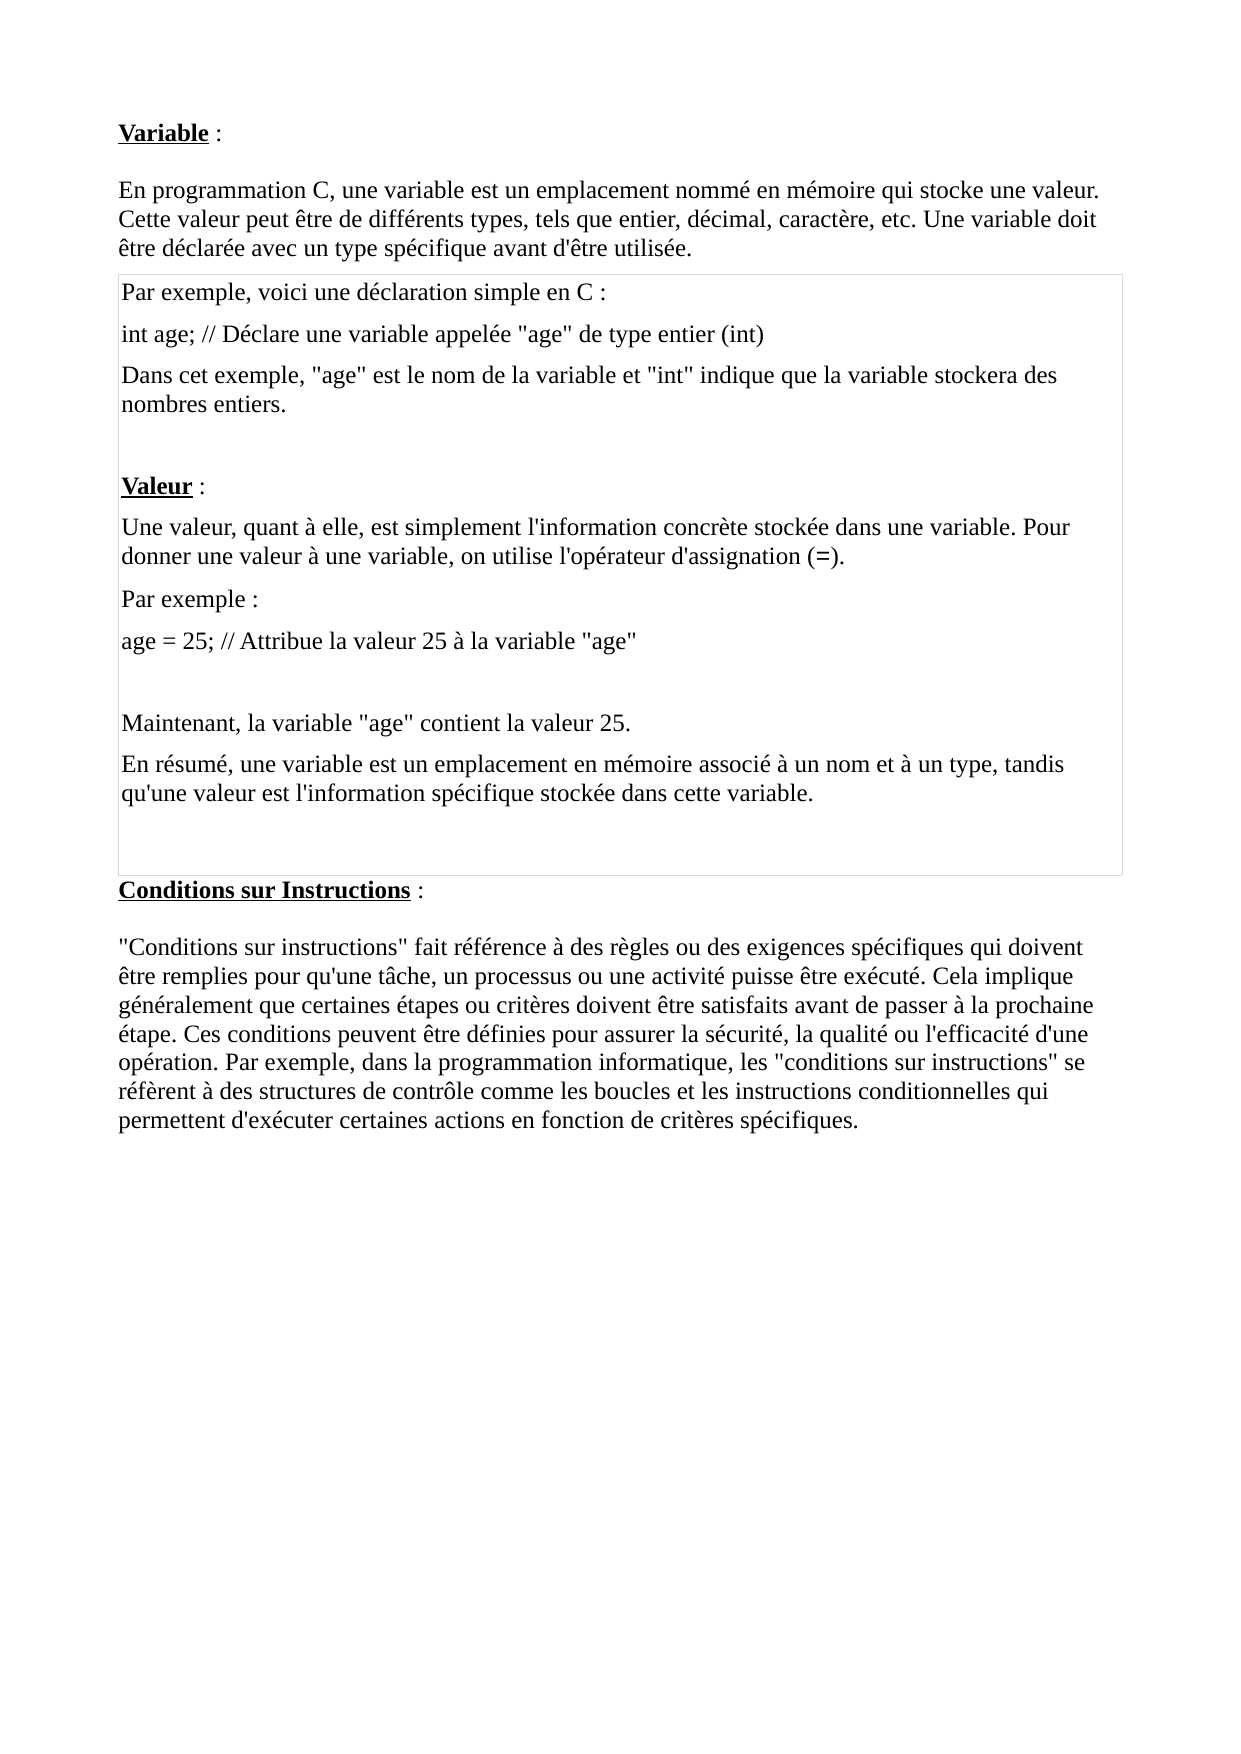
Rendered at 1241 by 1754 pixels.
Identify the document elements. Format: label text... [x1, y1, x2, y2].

text En programmation C, une variable est un emplacement nommé en mémoire qui stocke une valeur. Cette valeur peut être de différents types, tels que entier, décimal, caractère, etc. Une variable doit être déclarée avec un type spécifique avant d'être utilisée. [118, 176, 1122, 262]
text Maintenant, la variable "age" contient la valeur 25. [119, 705, 1122, 737]
text age = 25; // Attribue la valeur 25 à la variable "age" [119, 623, 1122, 654]
text Valeur : [119, 468, 1122, 500]
text Variable : [118, 118, 1122, 147]
text "Conditions sur instructions" fait référence à des règles ou des exigences spécifiques qui doivent être remplies pour qu'une tâche, un processus ou une activité puisse être exécuté. Cela implique généralement que certaines étapes ou critères doivent être satisfaits avant de passer à la prochaine étape. Ces conditions peuvent être définies pour assurer la sécurité, la qualité ou l'efficacité d'une opération. Par exemple, dans la programmation informatique, les "conditions sur instructions" se réfèrent à des structures de contrôle comme les boucles et les instructions conditionnelles qui permettent d'exécuter certaines actions en fonction de critères spécifiques. [118, 932, 1122, 1134]
text int age; // Déclare une variable appelée "age" de type entier (int) [119, 316, 1122, 347]
text Par exemple, voici une déclaration simple en C : [119, 275, 1122, 306]
text Conditions sur Instructions : [118, 876, 1122, 904]
text Dans cet exemple, "age" est le nom de la variable et "int" indique que la variable stockera des nombres entiers. [119, 357, 1122, 417]
text Par exemple : [119, 581, 1122, 613]
text En résumé, une variable est un emplacement en mémoire associé à un nom et à un type, tandis qu'une valeur est l'information spécifique stockée dans cette variable. [119, 746, 1122, 807]
text Une valeur, quant à elle, est simplement l'information concrète stockée dans une variable. Pour donner une valeur à une variable, on utilise l'opérateur d'assignation (=). [119, 509, 1122, 572]
